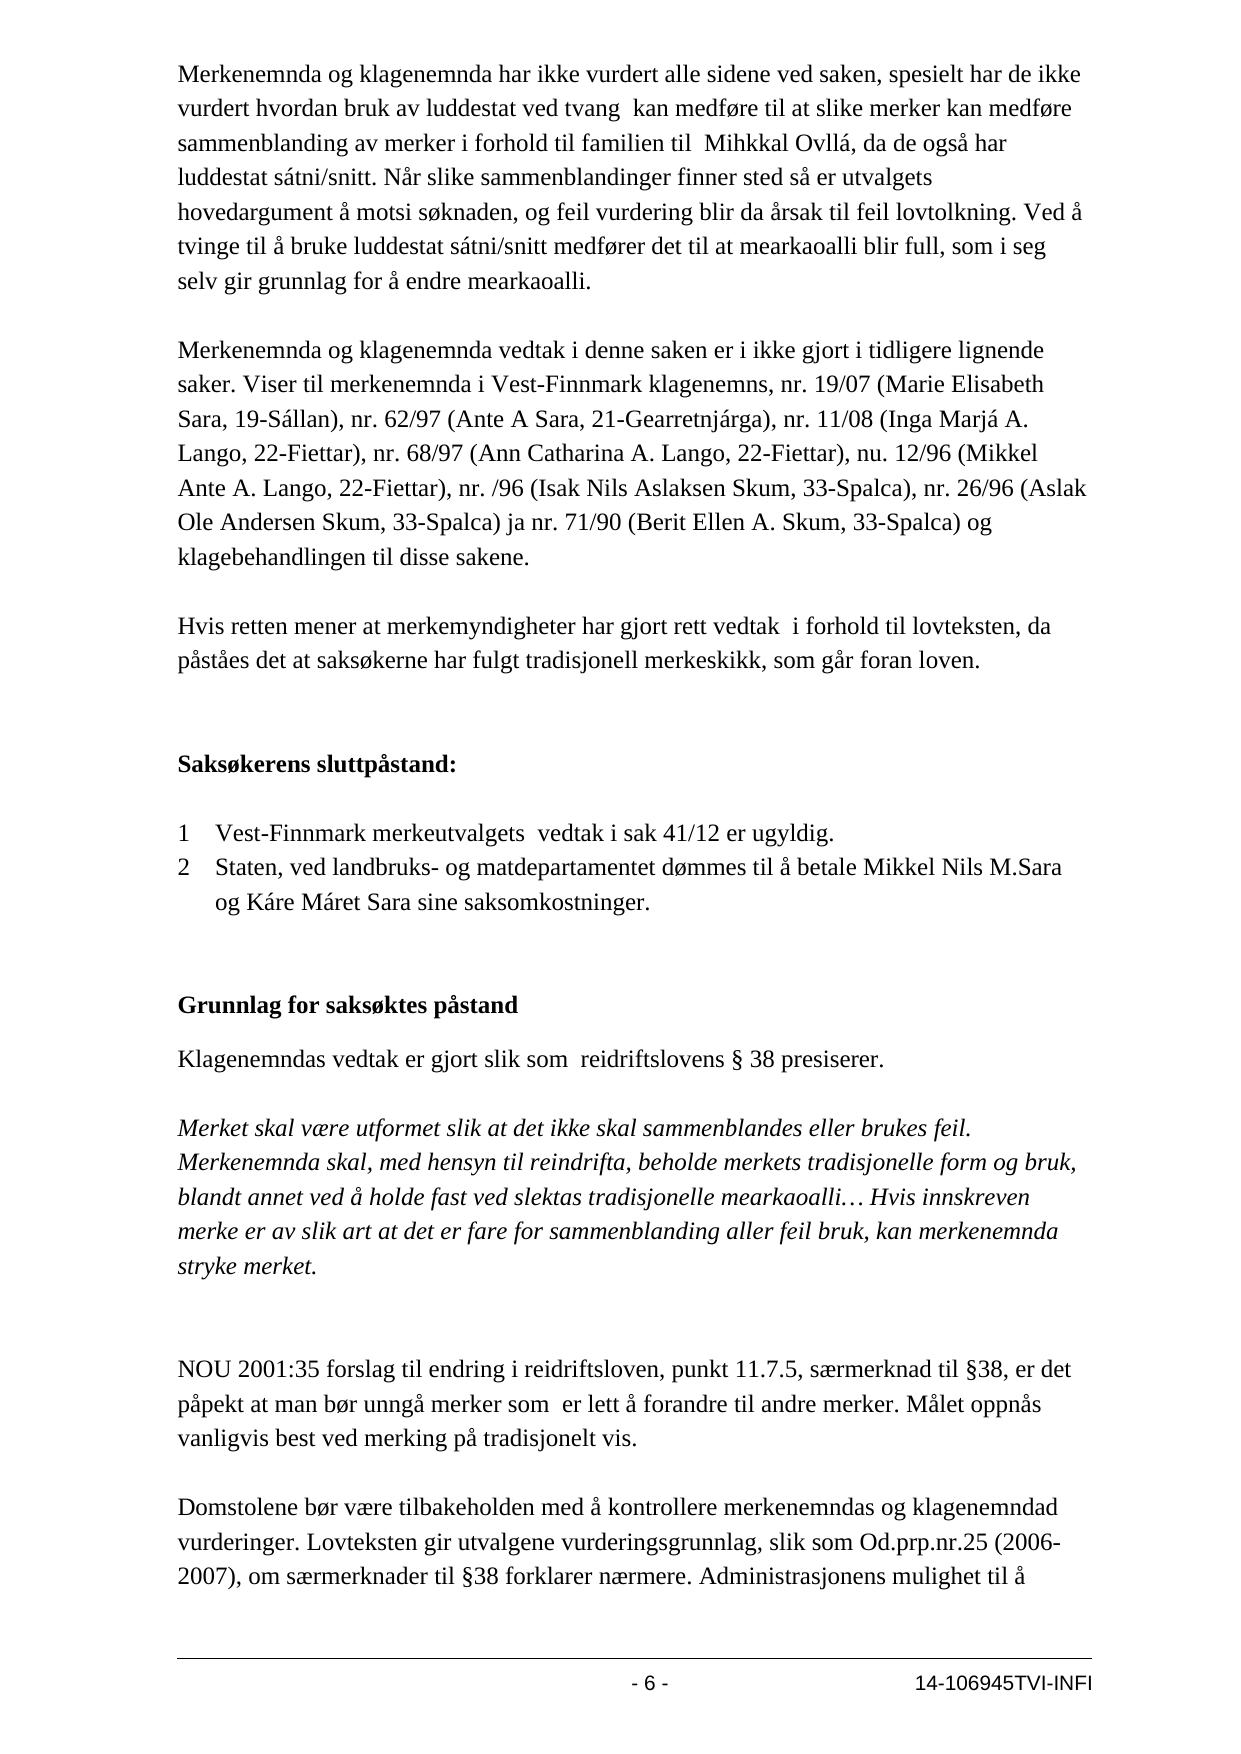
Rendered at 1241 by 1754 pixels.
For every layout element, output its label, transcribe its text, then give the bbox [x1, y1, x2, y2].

text Merket skal være utformet slik at det ikke skal sammenblandes eller brukes feil. [177, 1113, 1092, 1142]
text Klagenemndas vedtak er gjort slik som reidriftslovens § 38 presiserer. [177, 1044, 1092, 1073]
list Vest-Finnmark merkeutvalgets vedtak i sak 41/12 er ugyldig. [177, 818, 1092, 846]
text Domstolene bør være tilbakeholden med å kontrollere merkenemndas og klagenemndad vurderinger. Lovteksten gir utvalgene vurderingsgrunnlag, slik som Od.prp.nr.25 (2006-2007), om særmerknader til §38 forklarer nærmere. Administrasjonens mulighet til å [177, 1492, 1092, 1590]
text Merkenemnda og klagenemnda har ikke vurdert alle sidene ved saken, spesielt har de ikke vurdert hvordan bruk av luddestat ved tvang kan medføre til at slike merker kan medføre sammenblanding av merker i forhold til familien til Mihkkal Ovllá, da de også har luddestat sátni/snitt. Når slike sammenblandinger finner sted så er utvalgets hovedargument å motsi søknaden, og feil vurdering blir da årsak til feil lovtolkning. Ved å tvinge til å bruke luddestat sátni/snitt medfører det til at mearkaoalli blir full, som i seg selv gir grunnlag for å endre mearkaoalli. [177, 59, 1092, 295]
text NOU 2001:35 forslag til endring i reidriftsloven, punkt 11.7.5, særmerknad til §38, er det påpekt at man bør unngå merker som er lett å forandre til andre merker. Målet oppnås vanligvis best ved merking på tradisjonelt vis. [177, 1354, 1092, 1452]
text Merkenemnda skal, med hensyn til reindrifta, beholde merkets tradisjonelle form og bruk, blandt annet ved å holde fast ved slektas tradisjonelle mearkaoalli… Hvis innskreven merke er av slik art at det er fare for sammenblanding aller feil bruk, kan merkenemnda stryke merket. [177, 1147, 1092, 1279]
text Hvis retten mener at merkemyndigheter har gjort rett vedtak i forhold til lovteksten, da påståes det at saksøkerne har fulgt tradisjonell merkeskikk, som går foran loven. [177, 611, 1092, 674]
text Grunnlag for saksøktes påstand [177, 990, 1092, 1019]
text Saksøkerens sluttpåstand: [177, 749, 1092, 777]
list Staten, ved landbruks- og matdepartamentet dømmes til å betale Mikkel Nils M.Sara og Káre Máret Sara sine saksomkostninger. [177, 852, 1092, 915]
text Merkenemnda og klagenemnda vedtak i denne saken er i ikke gjort i tidligere lignende saker. Viser til merkenemnda i Vest-Finnmark klagenemns, nr. 19/07 (Marie Elisabeth Sara, 19-Sállan), nr. 62/97 (Ante A Sara, 21-Gearretnjárga), nr. 11/08 (Inga Marjá A. Lango, 22-Fiettar), nr. 68/97 (Ann Catharina A. Lango, 22-Fiettar), nu. 12/96 (Mikkel Ante A. Lango, 22-Fiettar), nr. /96 (Isak Nils Aslaksen Skum, 33-Spalca), nr. 26/96 (Aslak Ole Andersen Skum, 33-Spalca) ja nr. 71/90 (Berit Ellen A. Skum, 33-Spalca) og klagebehandlingen til disse sakene. [177, 335, 1092, 571]
